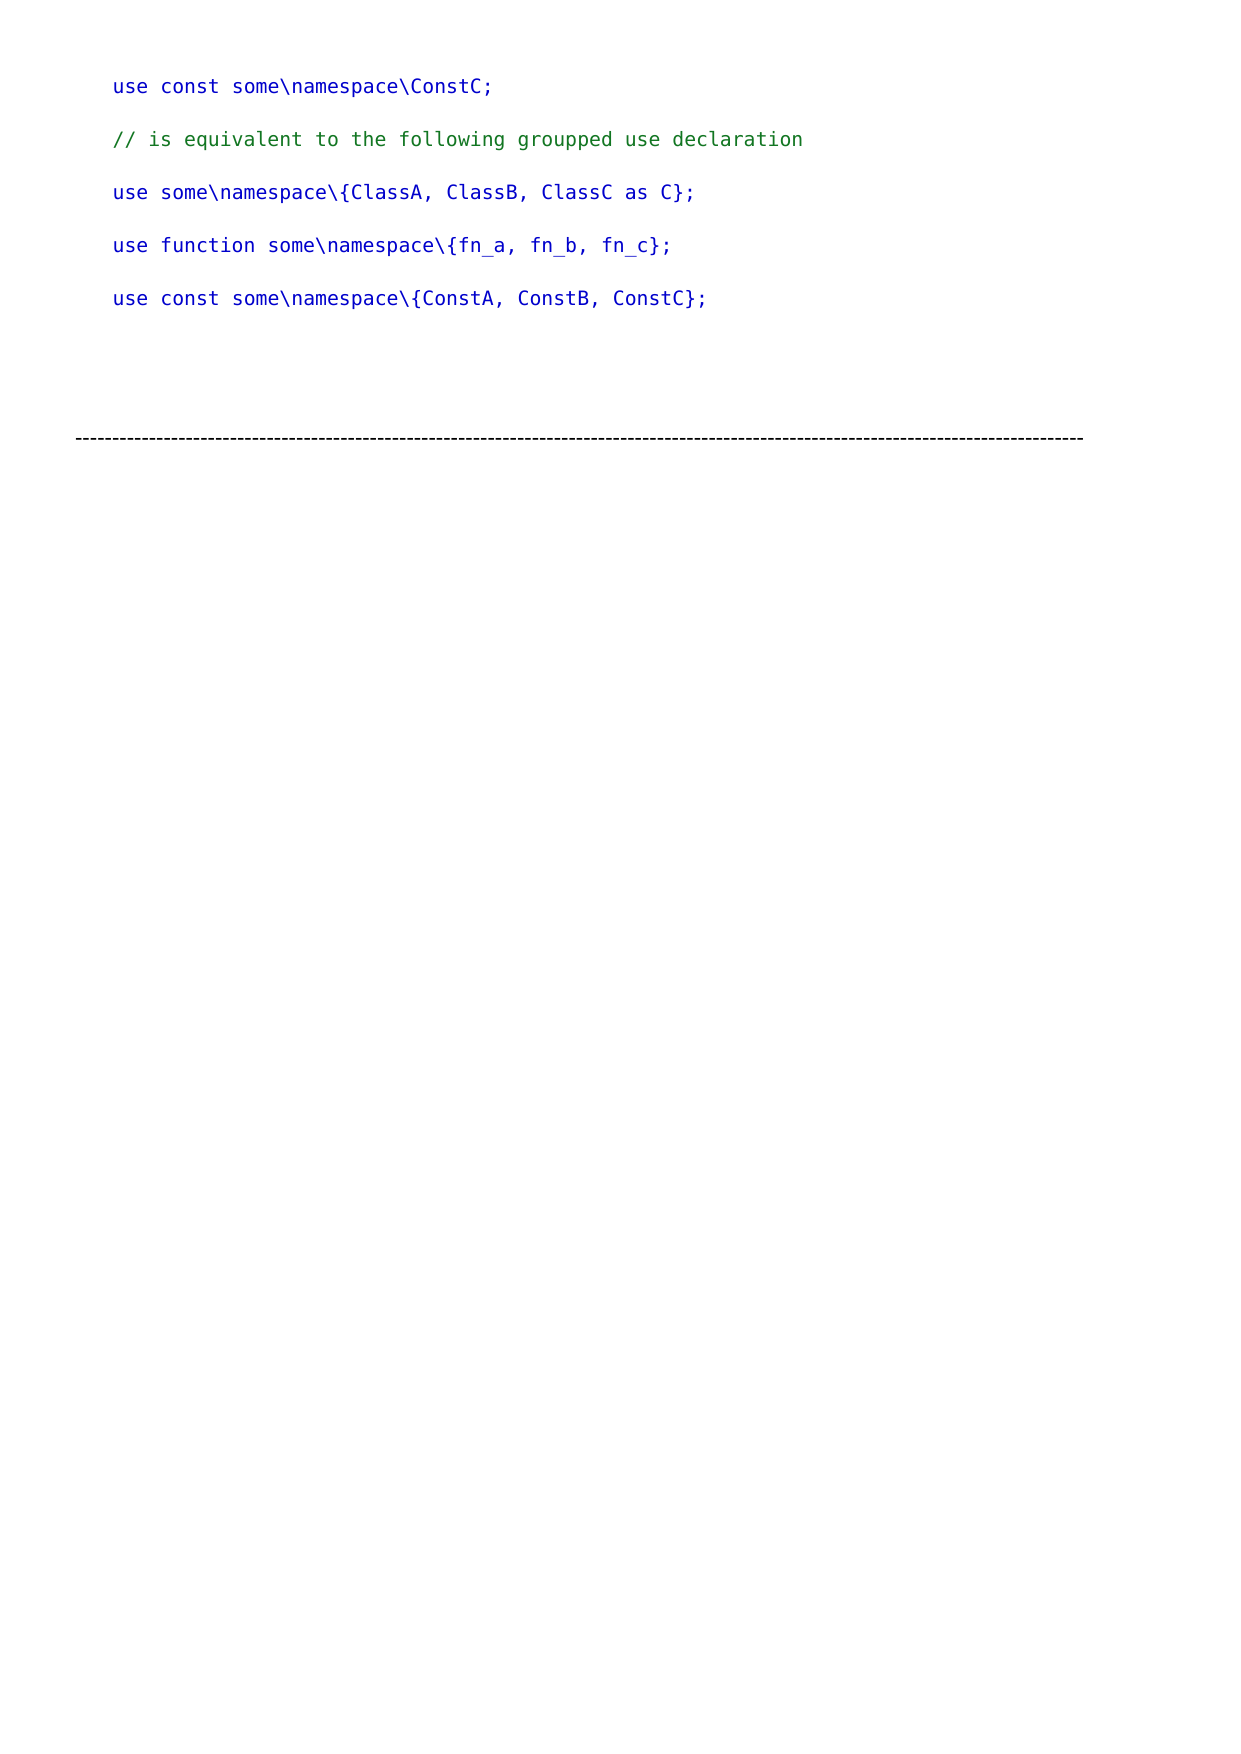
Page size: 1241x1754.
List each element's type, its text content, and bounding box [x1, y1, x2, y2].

text use function some\namespace\{fn_a, fn_b, fn_c}; [112, 207, 1165, 257]
text use some\namespace\{ClassA, ClassB, ClassC as C}; [112, 154, 1165, 204]
text use const some\namespace\ConstC; // is equivalent to the following groupped use declaration [112, 75, 1165, 151]
text ----------------------------------------------------------------------------------------------------------------------------------------- [75, 421, 1165, 452]
text use const some\namespace\{ConstA, ConstB, ConstC}; [112, 260, 1165, 310]
